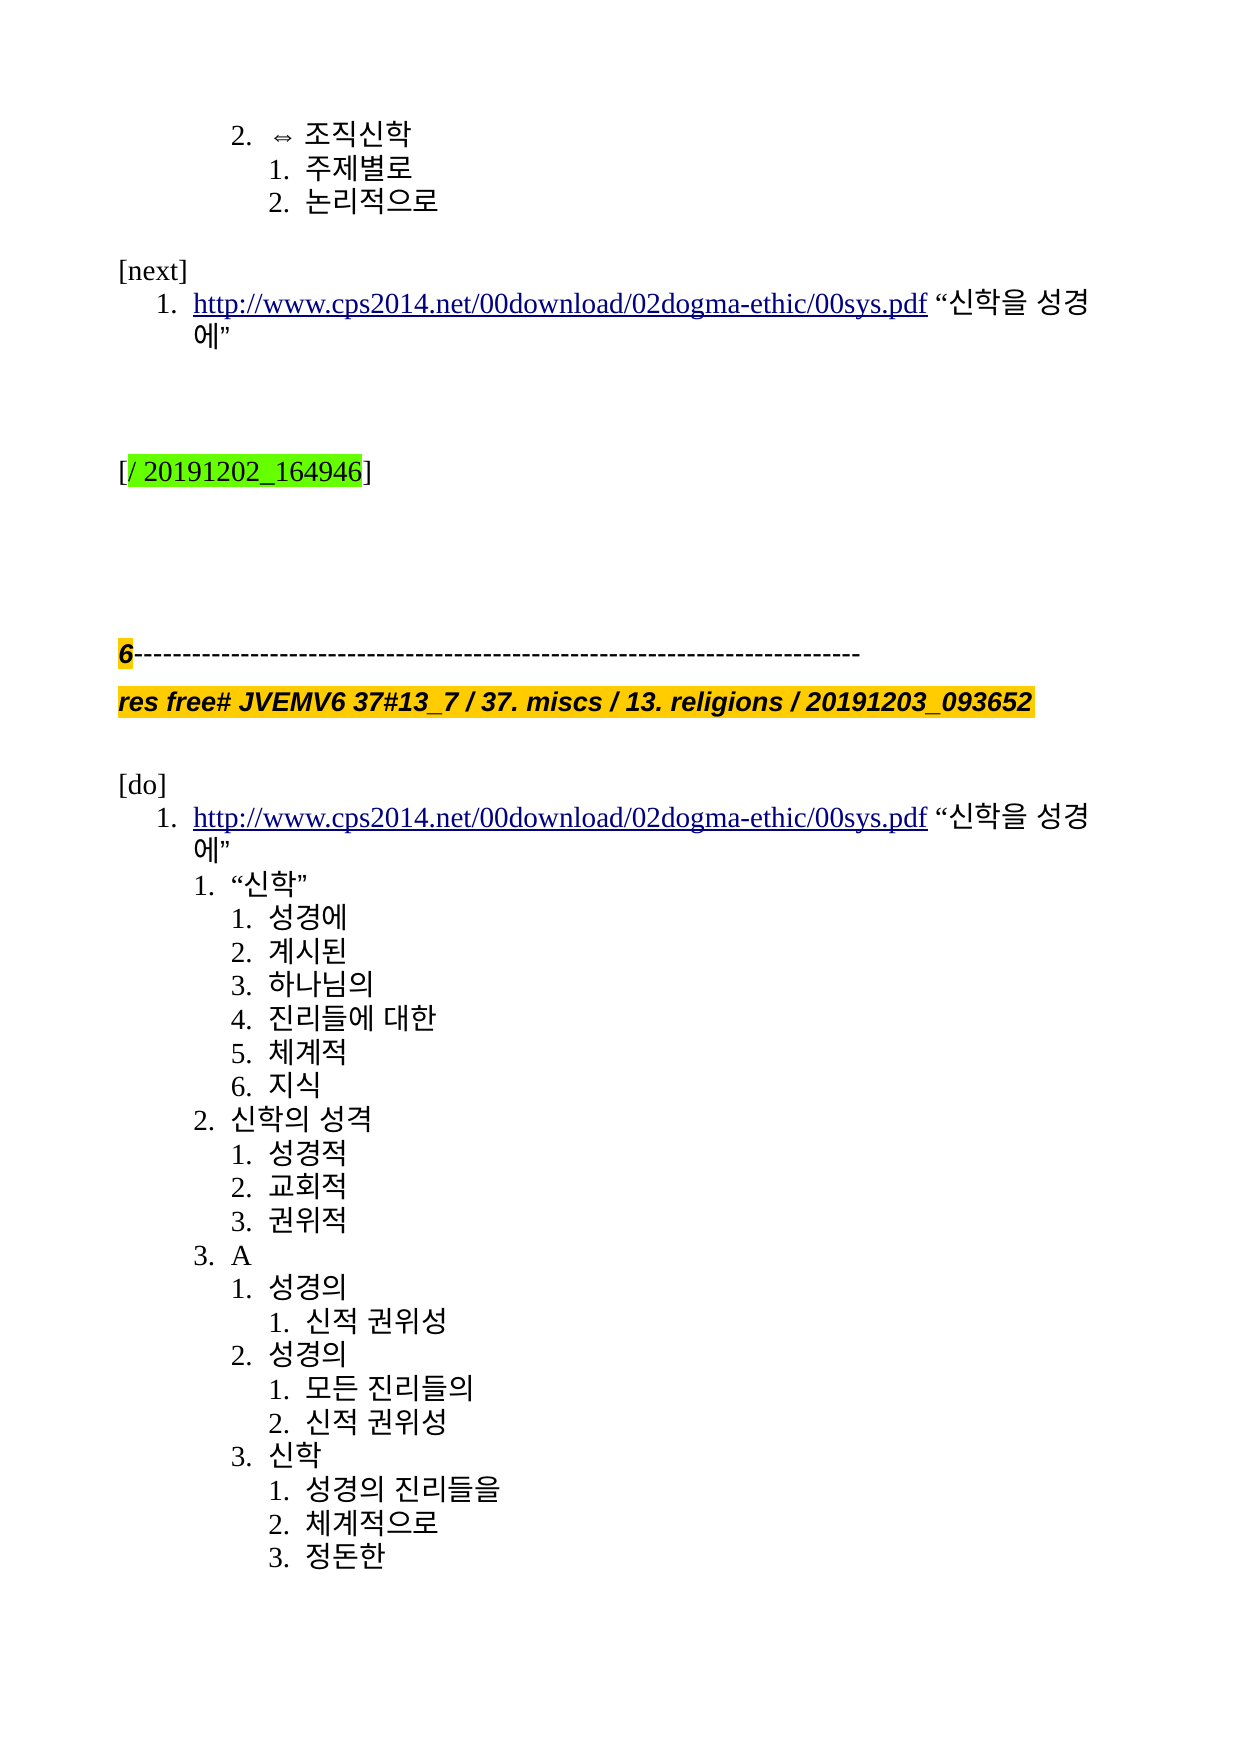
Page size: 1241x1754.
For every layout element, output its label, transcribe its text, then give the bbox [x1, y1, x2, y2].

list 신적 권위성 [268, 1305, 1122, 1338]
list ⇔ 조직신학 [231, 118, 1122, 152]
list 진리들에 대한 [231, 1002, 1122, 1036]
list 지식 [231, 1069, 1122, 1103]
text 6--------------------------------------------------------------------------- [118, 636, 1122, 669]
list 체계적으로 [268, 1507, 1122, 1540]
list 체계적 [231, 1036, 1122, 1069]
list http://www.cps2014.net/00download/02dogma-ethic/00sys.pdf “신학을 성경에” [156, 286, 1122, 353]
list 신적 권위성 [268, 1406, 1122, 1439]
list “신학” [193, 867, 1122, 901]
text res free# JVEMV6 37#13_7 / 37. miscs / 13. religions / 20191203_093652 [118, 686, 1122, 718]
list 교회적 [231, 1170, 1122, 1204]
text [next] [118, 253, 1122, 286]
list 성경적 [231, 1137, 1122, 1170]
list 성경의 [231, 1338, 1122, 1372]
text [/ 20191202_164946] [118, 454, 1122, 487]
list 성경의 [231, 1271, 1122, 1305]
list 신학의 성격 [193, 1103, 1122, 1137]
list 하나님의 [231, 968, 1122, 1002]
text [do] [118, 767, 1122, 800]
list 계시된 [231, 935, 1122, 968]
list 신학 [231, 1439, 1122, 1473]
list 모든 진리들의 [268, 1372, 1122, 1406]
list 성경의 진리들을 [268, 1473, 1122, 1507]
list 권위적 [231, 1204, 1122, 1238]
list 주제별로 [268, 152, 1122, 185]
list 논리적으로 [268, 185, 1122, 219]
list 정돈한 [268, 1540, 1122, 1574]
list A [193, 1238, 1122, 1271]
list http://www.cps2014.net/00download/02dogma-ethic/00sys.pdf “신학을 성경에” [156, 800, 1122, 867]
list 성경에 [231, 901, 1122, 935]
